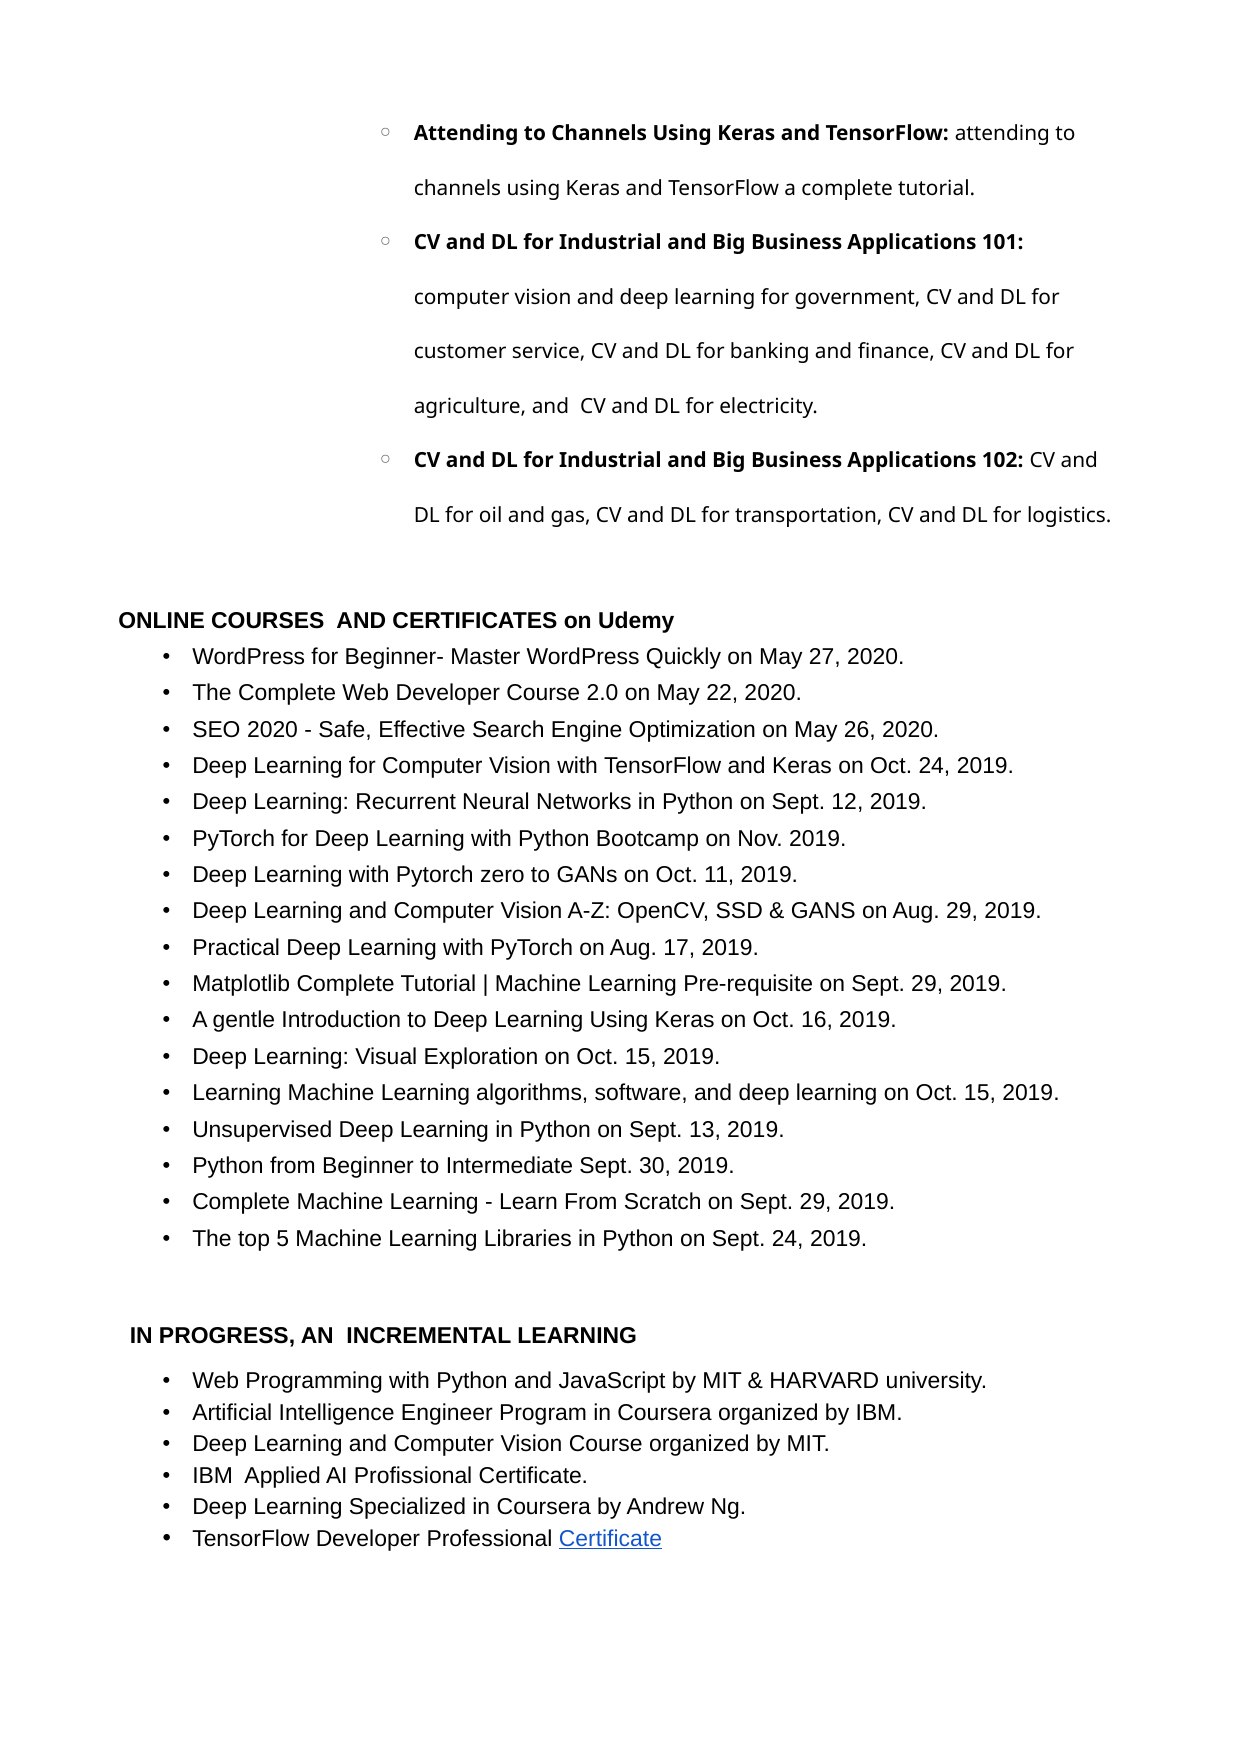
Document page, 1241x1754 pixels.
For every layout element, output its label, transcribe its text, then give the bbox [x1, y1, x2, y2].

list Learning Machine Learning algorithms, software, and deep learning on Oct. 15, 2019. [162, 1079, 1122, 1106]
list Practical Deep Learning with PyTorch on Aug. 17, 2019. [162, 934, 1122, 960]
list Deep Learning and Computer Vision Course organized by MIT. [162, 1430, 1122, 1456]
text IN PROGRESS, AN INCREMENTAL LEARNING [129, 1322, 1122, 1348]
list Deep Learning with Pytorch zero to GANs on Oct. 11, 2019. [162, 861, 1122, 887]
subtitle CV and DL for Industrial and Big Business Applications 102: CV and DL for oil and gas, CV and DL for transportation, CV and DL for logistics. [376, 446, 1122, 529]
list Matplotlib Complete Tutorial | Machine Learning Pre-requisite on Sept. 29, 2019. [162, 970, 1122, 996]
list Unsupervised Deep Learning in Python on Sept. 13, 2019. [162, 1116, 1122, 1142]
subtitle CV and DL for Industrial and Big Business Applications 101: computer vision and deep learning for government, CV and DL for customer service, CV and DL for banking and finance, CV and DL for agriculture, and CV and DL for electricity. [376, 227, 1122, 419]
list The top 5 Machine Learning Libraries in Python on Sept. 24, 2019. [162, 1224, 1122, 1251]
list Complete Machine Learning - Learn From Scratch on Sept. 29, 2019. [162, 1188, 1122, 1214]
list Deep Learning for Computer Vision with TensorFlow and Keras on Oct. 24, 2019. [162, 752, 1122, 778]
list Deep Learning and Computer Vision A-Z: OpenCV, SSD & GANS on Aug. 29, 2019. [162, 897, 1122, 924]
list TensorFlow Developer Professional Certificate [162, 1525, 1122, 1552]
list Python from Beginner to Intermediate Sept. 30, 2019. [162, 1152, 1122, 1178]
list Web Programming with Python and JavaScript by MIT & HARVARD university. [162, 1367, 1122, 1393]
text ONLINE COURSES AND CERTIFICATES on Udemy [118, 607, 1122, 633]
list Deep Learning Specialized in Coursera by Andrew Ng. [162, 1493, 1122, 1519]
list WordPress for Beginner- Master WordPress Quickly on May 27, 2020. [162, 643, 1122, 669]
list Deep Learning: Visual Exploration on Oct. 15, 2019. [162, 1043, 1122, 1069]
list The Complete Web Developer Course 2.0 on May 22, 2020. [162, 679, 1122, 706]
list A gentle Introduction to Deep Learning Using Keras on Oct. 16, 2019. [162, 1006, 1122, 1033]
list IBM Applied AI Profissional Certificate. [162, 1462, 1122, 1488]
subtitle Attending to Channels Using Keras and TensorFlow: attending to channels using Keras and TensorFlow a complete tutorial. [376, 118, 1122, 201]
list SEO 2020 - Safe, Effective Search Engine Optimization on May 26, 2020. [162, 716, 1122, 742]
list Artificial Intelligence Engineer Program in Coursera organized by IBM. [162, 1398, 1122, 1425]
list Deep Learning: Recurrent Neural Networks in Python on Sept. 12, 2019. [162, 788, 1122, 815]
list PyTorch for Deep Learning with Python Bootcamp on Nov. 2019. [162, 825, 1122, 851]
